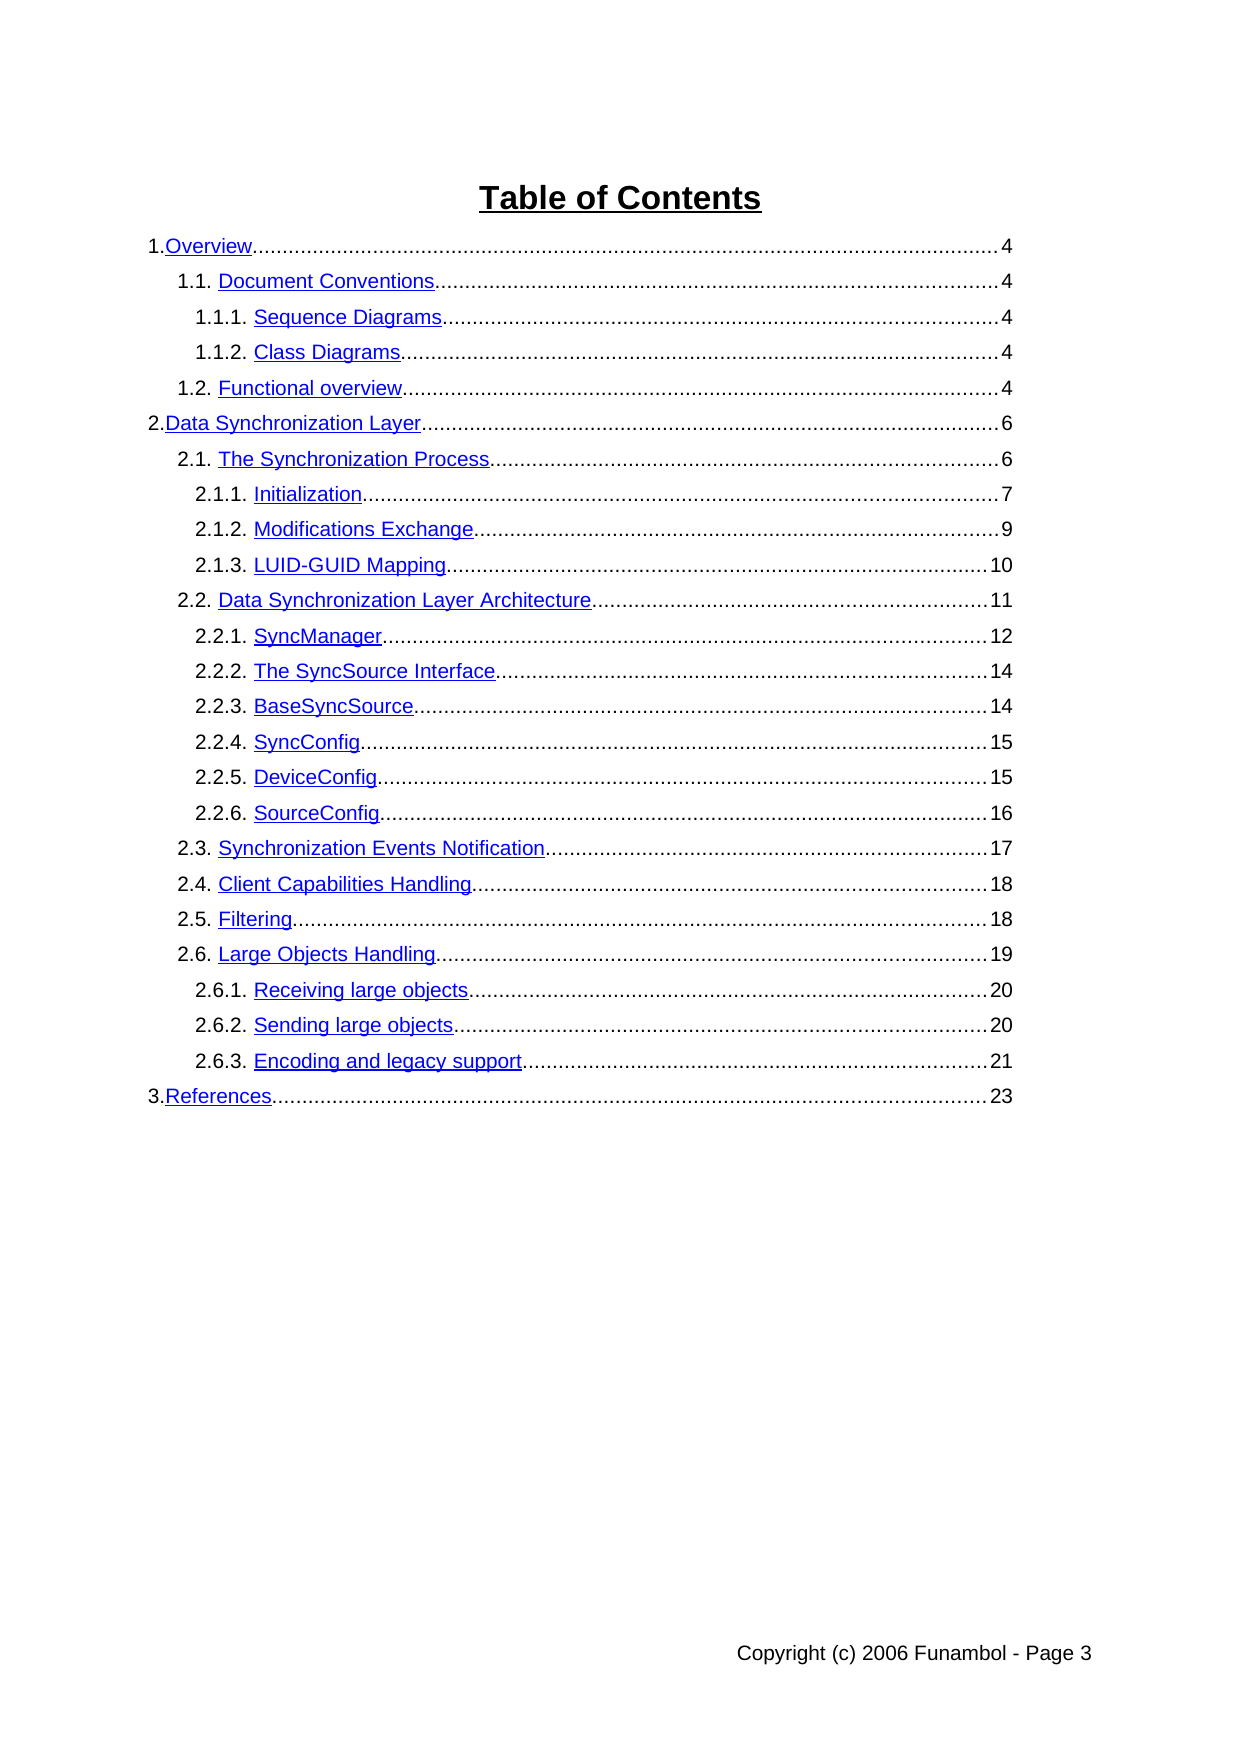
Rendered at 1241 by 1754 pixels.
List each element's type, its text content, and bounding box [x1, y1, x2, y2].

text 2.1. The Synchronization Process 6 [148, 447, 1093, 471]
text 2.2.3. BaseSyncSource 14 [148, 695, 1093, 718]
text 1.1. Document Conventions 4 [148, 270, 1093, 293]
text 3.References 23 [148, 1084, 1093, 1108]
subtitle Table of Contents [148, 178, 1093, 216]
text 2.2.5. DeviceConfig 15 [148, 766, 1093, 789]
text 2.2.2. The SyncSource Interface 14 [148, 659, 1093, 683]
text 2.3. Synchronization Events Notification 17 [148, 837, 1093, 860]
text 2.2.4. SyncConfig 15 [148, 730, 1093, 754]
text 2.2. Data Synchronization Layer Architecture 11 [148, 589, 1093, 612]
text 2.Data Synchronization Layer 6 [148, 412, 1093, 435]
text 2.6. Large Objects Handling 19 [148, 943, 1093, 966]
text 1.1.2. Class Diagrams 4 [148, 341, 1093, 364]
text 2.5. Filtering 18 [148, 907, 1093, 931]
text 2.2.6. SourceConfig 16 [148, 801, 1093, 825]
text 1.2. Functional overview 4 [148, 376, 1093, 400]
text 1.Overview 4 [148, 234, 1093, 258]
text 2.2.1. SyncManager 12 [148, 624, 1093, 648]
text 2.6.1. Receiving large objects 20 [148, 978, 1093, 1002]
text 1.1.1. Sequence Diagrams 4 [148, 305, 1093, 329]
text 2.1.3. LUID-GUID Mapping 10 [148, 553, 1093, 577]
text 2.1.1. Initialization 7 [148, 482, 1093, 506]
text 2.4. Client Capabilities Handling 18 [148, 872, 1093, 896]
text 2.6.3. Encoding and legacy support 21 [148, 1049, 1093, 1073]
text 2.1.2. Modifications Exchange 9 [148, 518, 1093, 541]
text 2.6.2. Sending large objects 20 [148, 1014, 1093, 1037]
